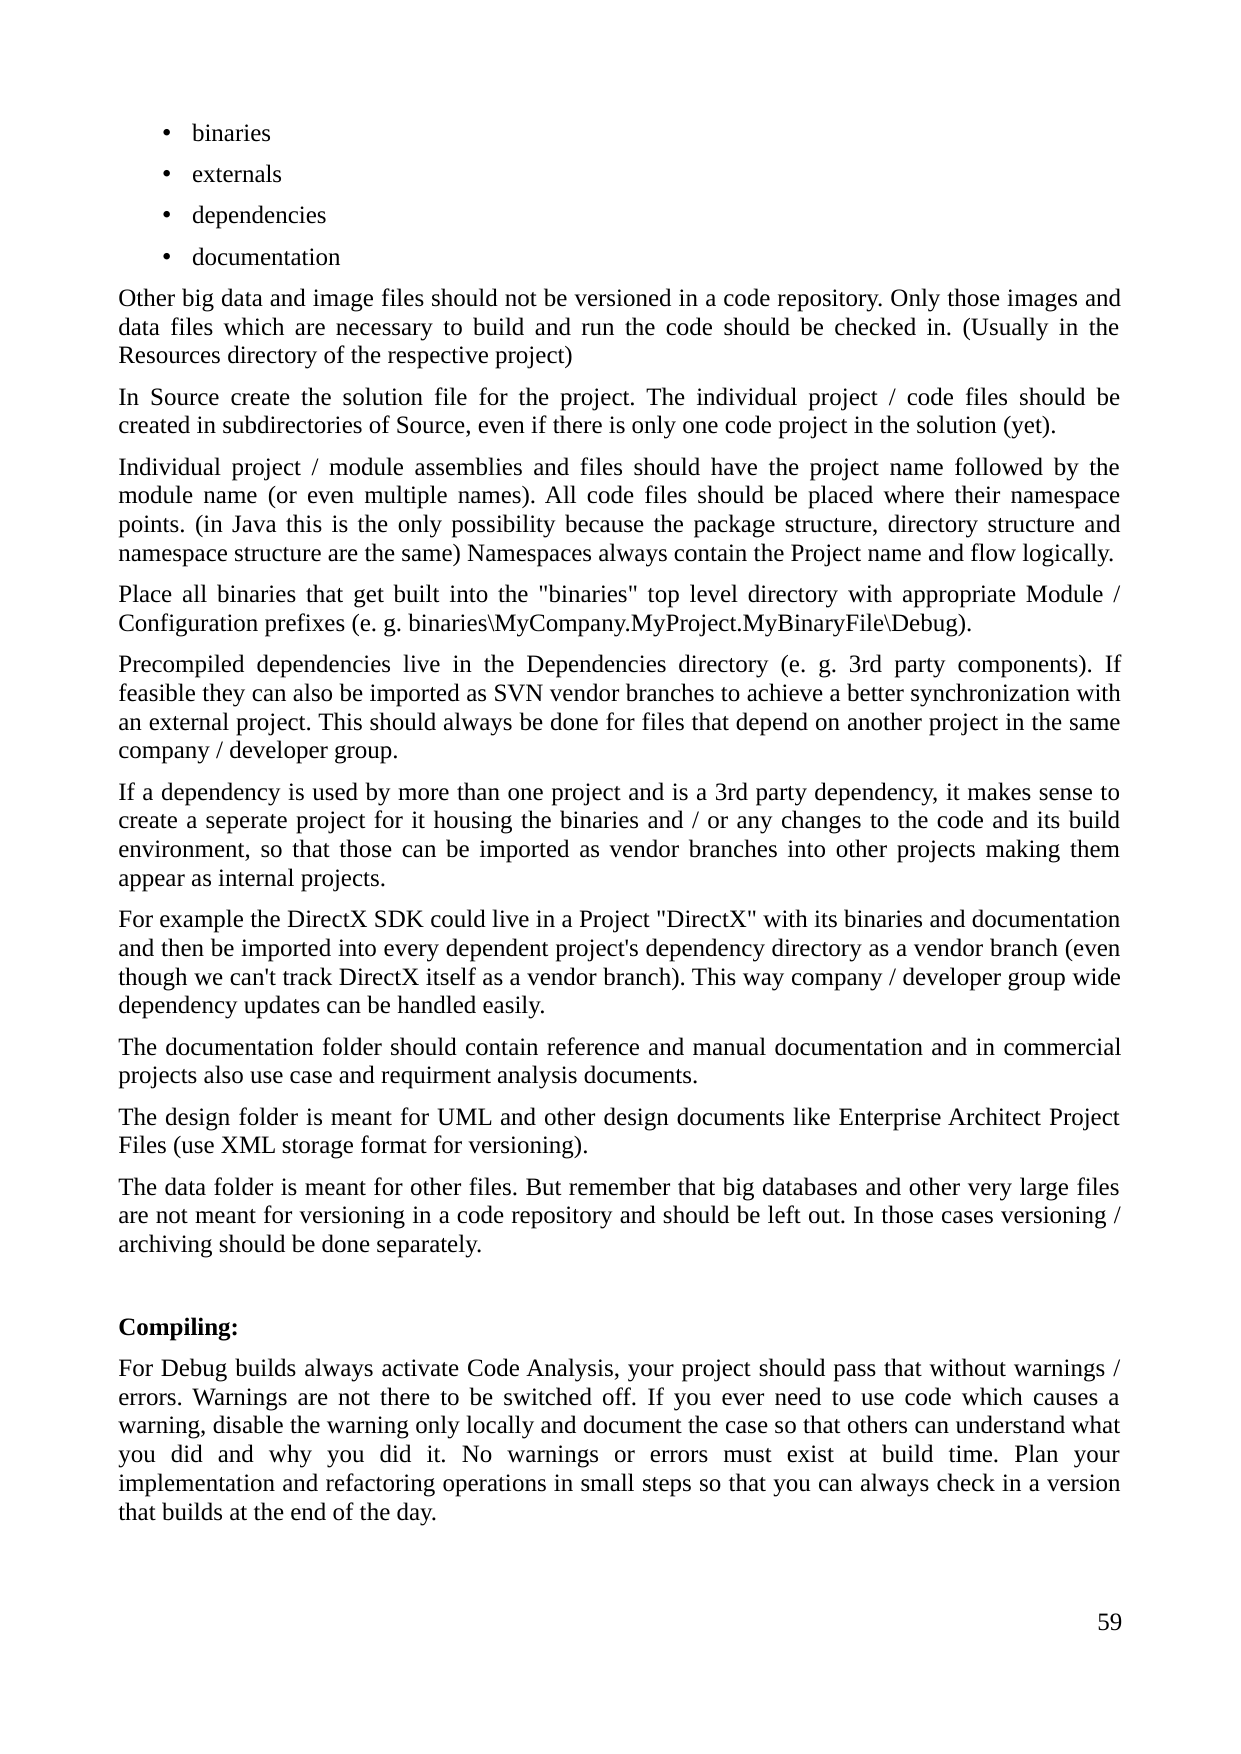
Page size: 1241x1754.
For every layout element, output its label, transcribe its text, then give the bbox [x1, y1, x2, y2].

text Precompiled dependencies live in the Dependencies directory (e. g. 3rd party components). If feasible they can also be imported as SVN vendor branches to achieve a better synchronization with an external project. This should always be done for files that depend on another project in the same company / developer group. [118, 649, 1122, 764]
text Individual project / module assemblies and files should have the project name followed by the module name (or even multiple names). All code files should be placed where their namespace points. (in Java this is the only possibility because the package structure, directory structure and namespace structure are the same) Namespaces always contain the Project name and flow logically. [118, 452, 1122, 567]
text In Source create the solution file for the project. The individual project / code files should be created in subdirectories of Source, even if there is only one code project in the solution (yet). [118, 382, 1122, 439]
text Compiling: [118, 1312, 1122, 1341]
text For Debug builds always activate Code Analysis, your project should pass that without warnings / errors. Warnings are not there to be switched off. If you ever need to use code which causes a warning, disable the warning only locally and document the case so that others can understand what you did and why you did it. No warnings or errors must exist at build time. Plan your implementation and refactoring operations in small steps so that you can always check in a version that builds at the end of the day. [118, 1353, 1122, 1526]
list externals [162, 159, 1122, 188]
list binaries [162, 118, 1122, 147]
text Place all binaries that get built into the "binaries" top level directory with appropriate Module / Configuration prefixes (e. g. binaries\MyCompany.MyProject.MyBinaryFile\Debug). [118, 579, 1122, 637]
text The documentation folder should contain reference and manual documentation and in commercial projects also use case and requirment analysis documents. [118, 1032, 1122, 1089]
text For example the DirectX SDK could live in a Project "DirectX" with its binaries and documentation and then be imported into every dependent project's dependency directory as a vendor branch (even though we can't track DirectX itself as a vendor branch). This way company / developer group wide dependency updates can be handled easily. [118, 904, 1122, 1019]
text The data folder is meant for other files. But remember that big databases and other very large files are not meant for versioning in a code repository and should be left out. In those cases versioning / archiving should be done separately. [118, 1172, 1122, 1258]
list documentation [162, 242, 1122, 271]
text Other big data and image files should not be versioned in a code repository. Only those images and data files which are necessary to build and run the code should be checked in. (Usually in the Resources directory of the respective project) [118, 283, 1122, 369]
text The design folder is meant for UML and other design documents like Enterprise Architect Project Files (use XML storage format for versioning). [118, 1102, 1122, 1159]
text If a dependency is used by more than one project and is a 3rd party dependency, it makes sense to create a seperate project for it housing the binaries and / or any changes to the code and its build environment, so that those can be imported as vendor branches into other projects making them appear as internal projects. [118, 777, 1122, 892]
list dependencies [162, 201, 1122, 229]
